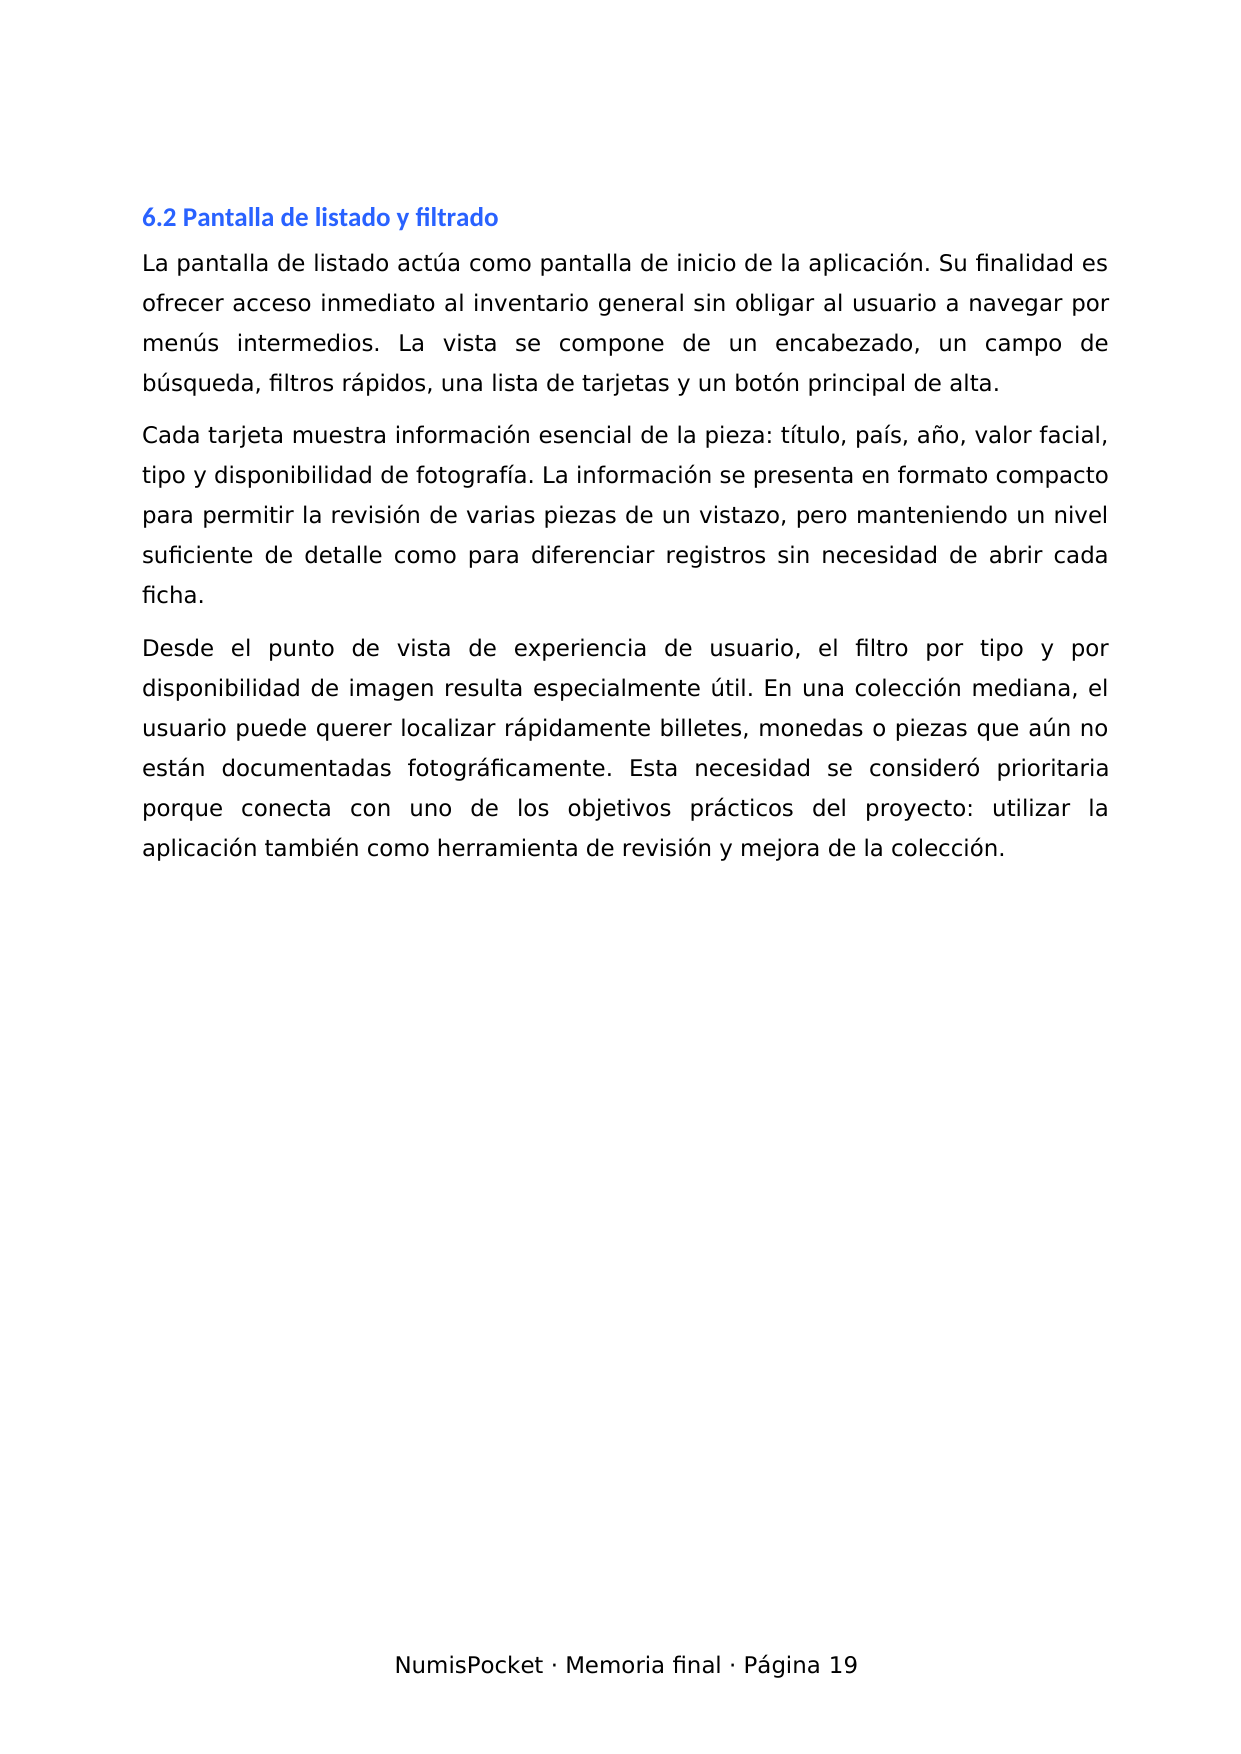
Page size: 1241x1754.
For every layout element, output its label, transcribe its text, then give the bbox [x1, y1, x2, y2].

text La pantalla de listado actúa como pantalla de inicio de la aplicación. Su finalidad es ofrecer acceso inmediato al inventario general sin obligar al usuario a navegar por menús intermedios. La vista se compone de un encabezado, un campo de búsqueda, filtros rápidos, una lista de tarjetas y un botón principal de alta. [142, 250, 1110, 396]
text Cada tarjeta muestra información esencial de la pieza: título, país, año, valor facial, tipo y disponibilidad de fotografía. La información se presenta en formato compacto para permitir la revisión de varias piezas de un vistazo, pero manteniendo un nivel suficiente de detalle como para diferenciar registros sin necesidad de abrir cada ficha. [142, 422, 1110, 609]
subtitle 6.2 Pantalla de listado y filtrado [142, 200, 1110, 233]
text Desde el punto de vista de experiencia de usuario, el filtro por tipo y por disponibilidad de imagen resulta especialmente útil. En una colección mediana, el usuario puede querer localizar rápidamente billetes, monedas o piezas que aún no están documentadas fotográficamente. Esta necesidad se consideró prioritaria porque conecta con uno de los objetivos prácticos del proyecto: utilizar la aplicación también como herramienta de revisión y mejora de la colección. [142, 635, 1110, 861]
